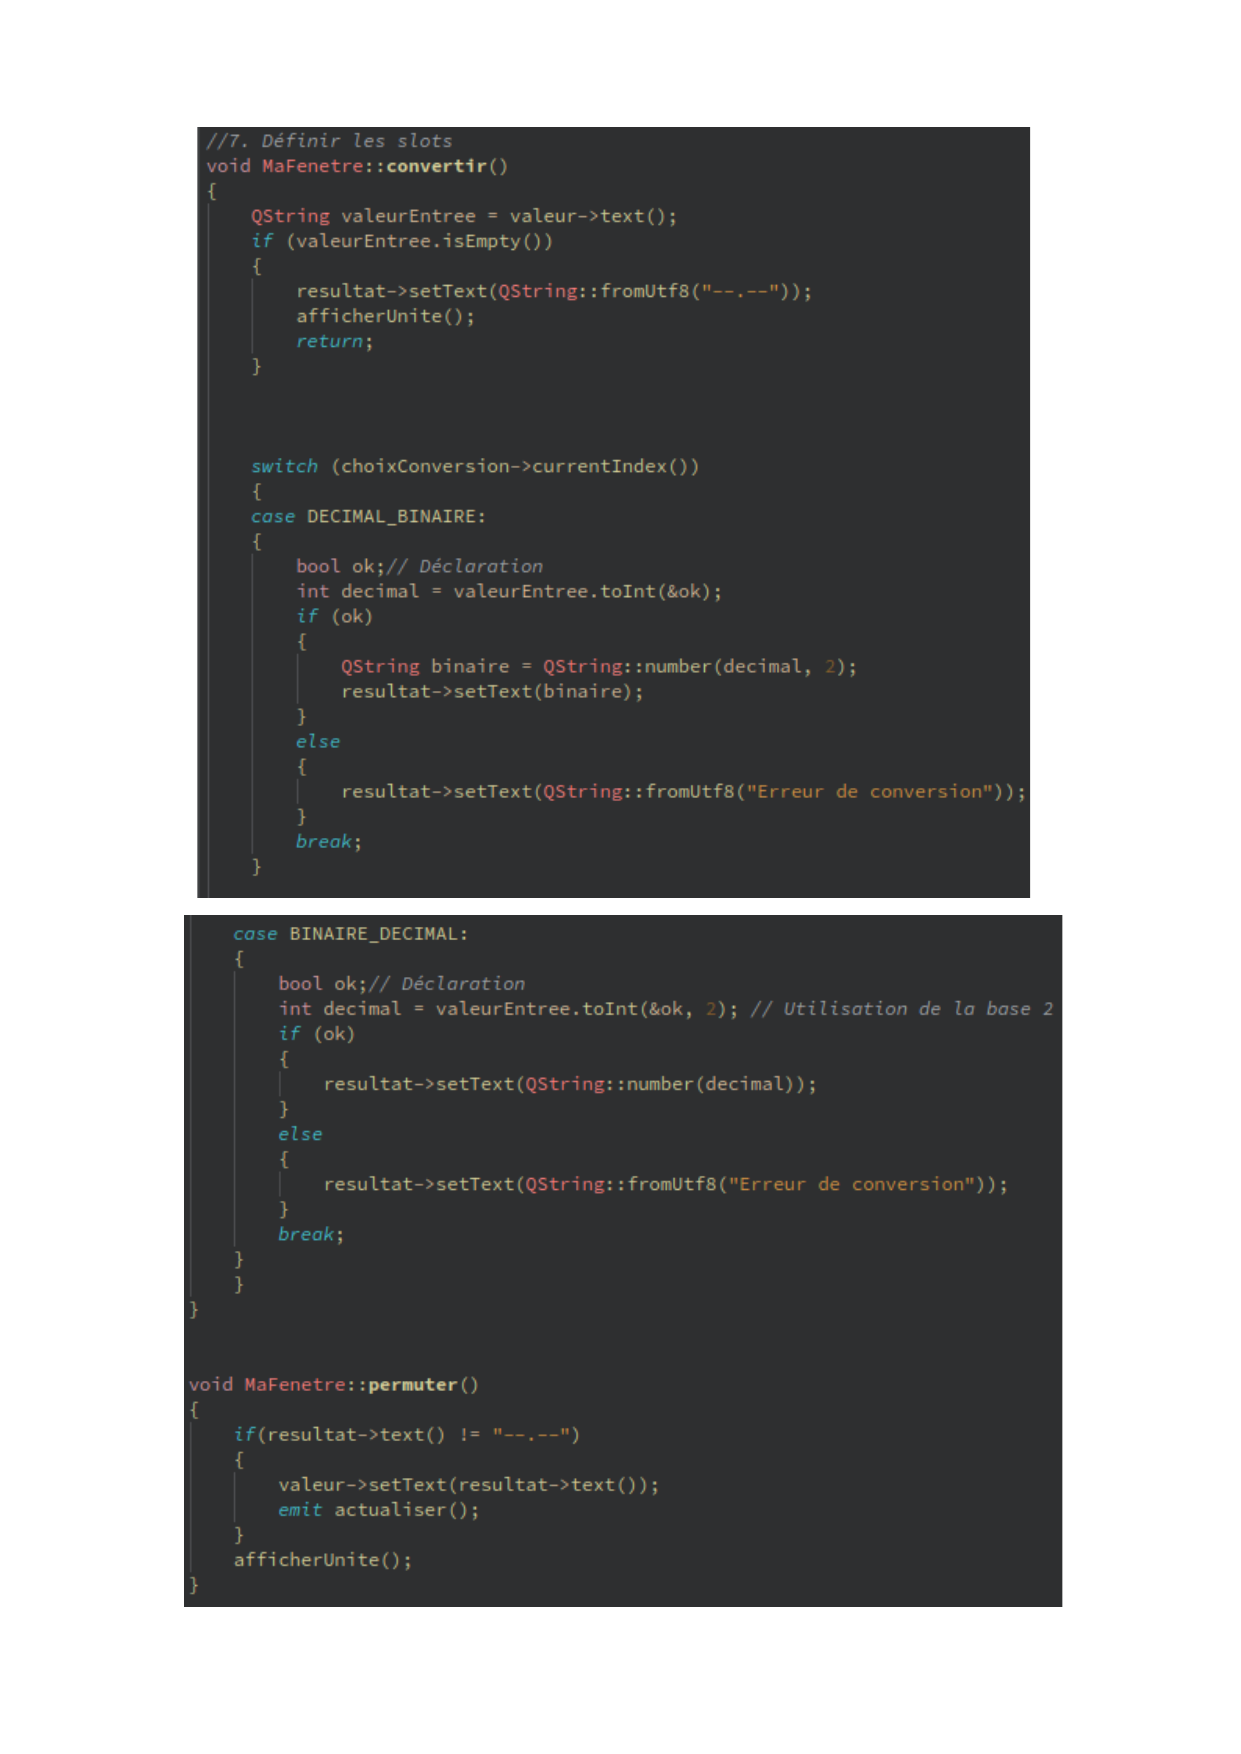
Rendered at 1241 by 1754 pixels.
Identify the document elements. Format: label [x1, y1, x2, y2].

picture [184, 915, 1063, 1607]
picture [197, 127, 1031, 898]
